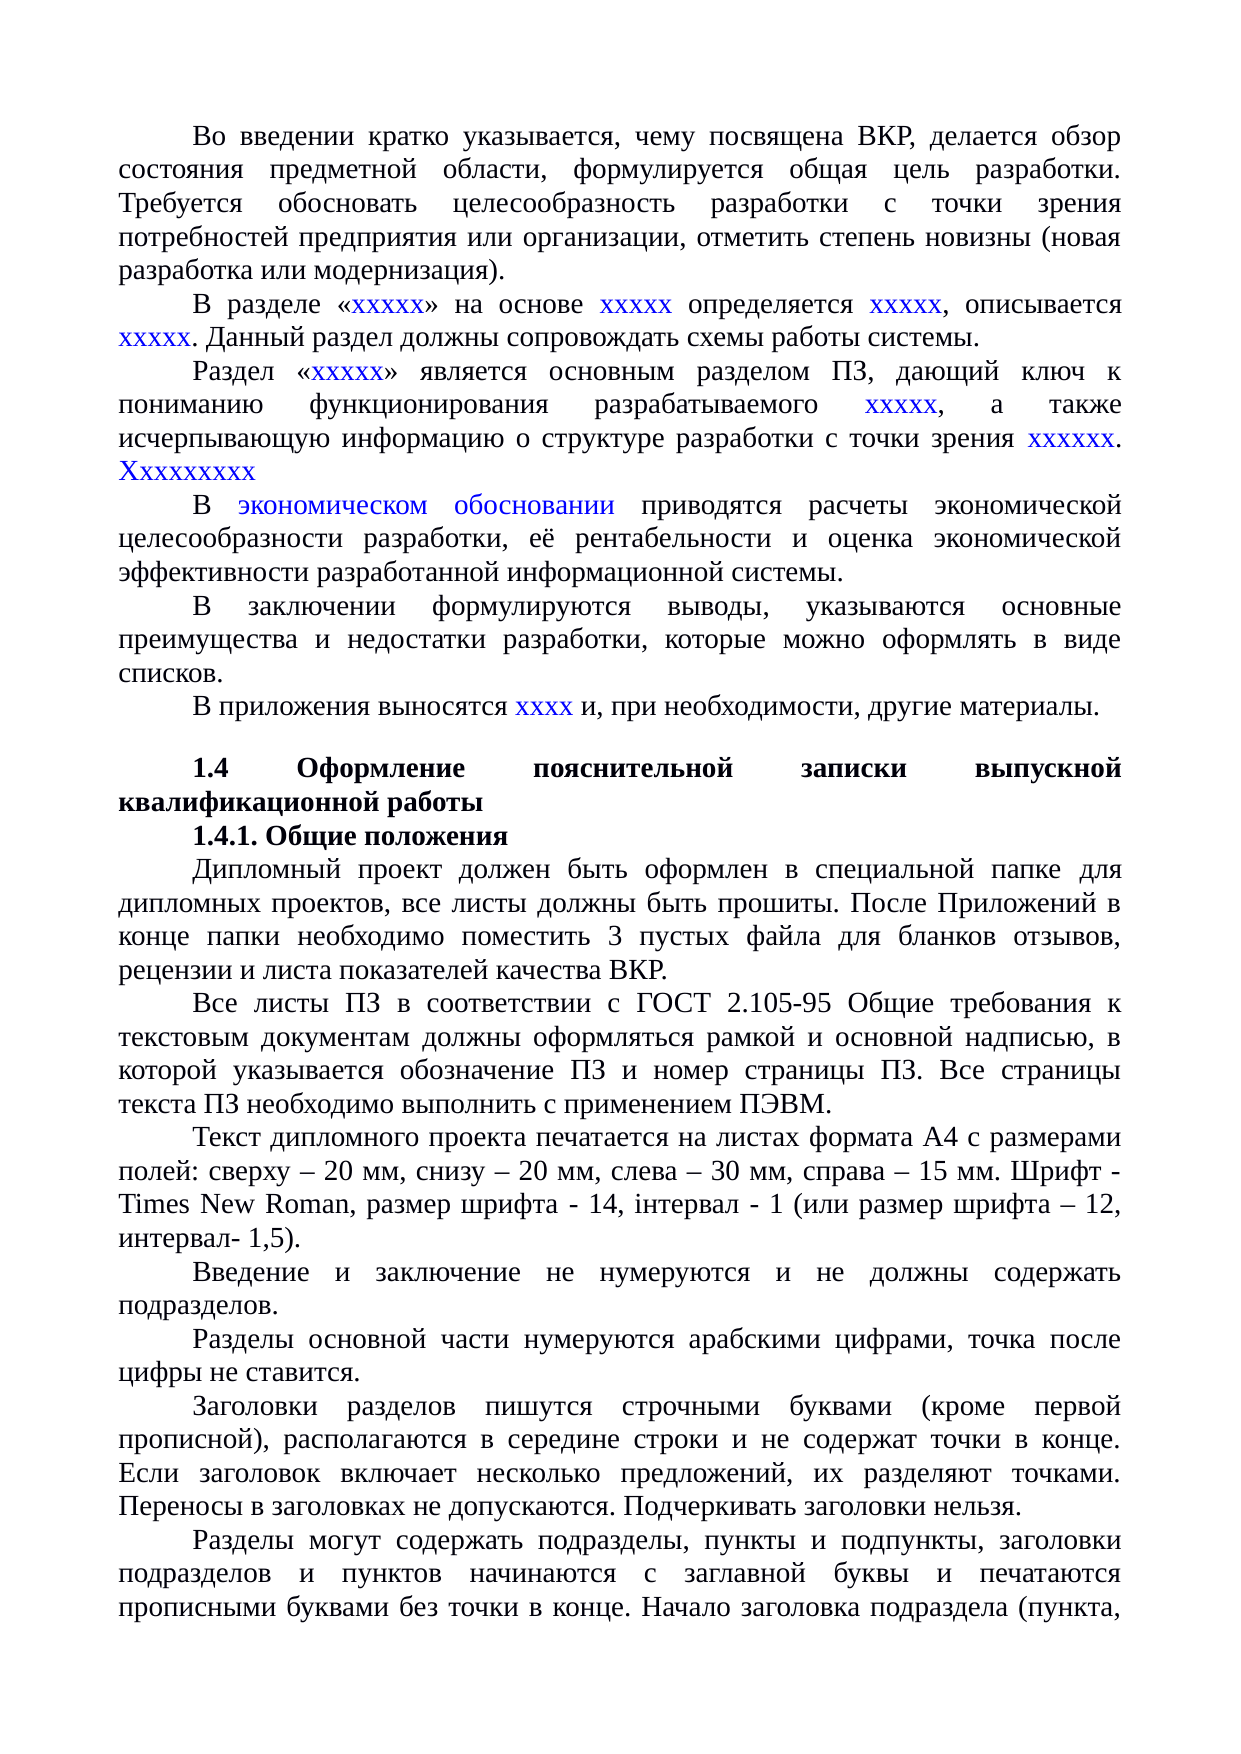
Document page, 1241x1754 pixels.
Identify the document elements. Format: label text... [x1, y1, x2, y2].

text Разделы основной части нумеруются арабскими цифрами, точка после цифры не ставится. [118, 1321, 1122, 1388]
text Дипломный проект должен быть оформлен в специальной папке для дипломных проектов, все листы должны быть прошиты. После Приложений в конце папки необходимо поместить 3 пустых файла для бланков отзывов, рецензии и листа показателей качества ВКР. [118, 851, 1122, 985]
text Раздел «ххххх» является основным разделом ПЗ, дающий ключ к пониманию функционирования разрабатываемого ххххх, а также исчерпывающую информацию о структуре разработки с точки зрения хххххх. Ххххххххх [118, 353, 1122, 487]
text Разделы могут содержать подразделы, пункты и подпункты, заголовки подразделов и пунктов начинаются с заглавной буквы и печатаются прописными буквами без точки в конце. Начало заголовка подраздела (пункта, [118, 1522, 1122, 1623]
text Текст дипломного проекта печатается на листах формата А4 с размерами полей: сверху – 20 мм, снизу – 20 мм, слева – 30 мм, справа – 15 мм. Шрифт - Times New Roman, размер шрифта - 14, інтервал - 1 (или размер шрифта – 12, интервал- 1,5). [118, 1119, 1122, 1254]
text В разделе «ххххх» на основе ххххх определяется ххххх, описывается ххххх. Данный раздел должны сопровождать схемы работы системы. [118, 286, 1122, 353]
text Заголовки разделов пишутся строчными буквами (кроме первой прописной), располагаются в середине строки и не содержат точки в конце. Если заголовок включает несколько предложений, их разделяют точками. Переносы в заголовках не допускаются. Подчеркивать заголовки нельзя. [118, 1388, 1122, 1522]
text 1.4 Оформление пояснительной записки выпускной квалификационной работы [118, 751, 1122, 818]
text Во введении кратко указывается, чему посвящена ВКР, делается обзор состояния предметной области, формулируется общая цель разработки. Требуется обосновать целесообразность разработки с точки зрения потребностей предприятия или организации, отметить степень новизны (новая разработка или модернизация). [118, 118, 1122, 286]
text В экономическом обосновании приводятся расчеты экономической целесообразности разработки, её рентабельности и оценка экономической эффективности разработанной информационной системы. [118, 487, 1122, 588]
text В заключении формулируются выводы, указываются основные преимущества и недостатки разработки, которые можно оформлять в виде списков. [118, 588, 1122, 688]
text Все листы ПЗ в соответствии с ГОСТ 2.105-95 Общие требования к текстовым документам должны оформляться рамкой и основной надписью, в которой указывается обозначение ПЗ и номер страницы ПЗ. Все страницы текста ПЗ необходимо выполнить с применением ПЭВМ. [118, 985, 1122, 1119]
text 1.4.1. Общие положения [118, 818, 1122, 851]
text В приложения выносятся хххх и, при необходимости, другие материалы. [118, 688, 1122, 722]
text Введение и заключение не нумеруются и не должны содержать подразделов. [118, 1254, 1122, 1321]
